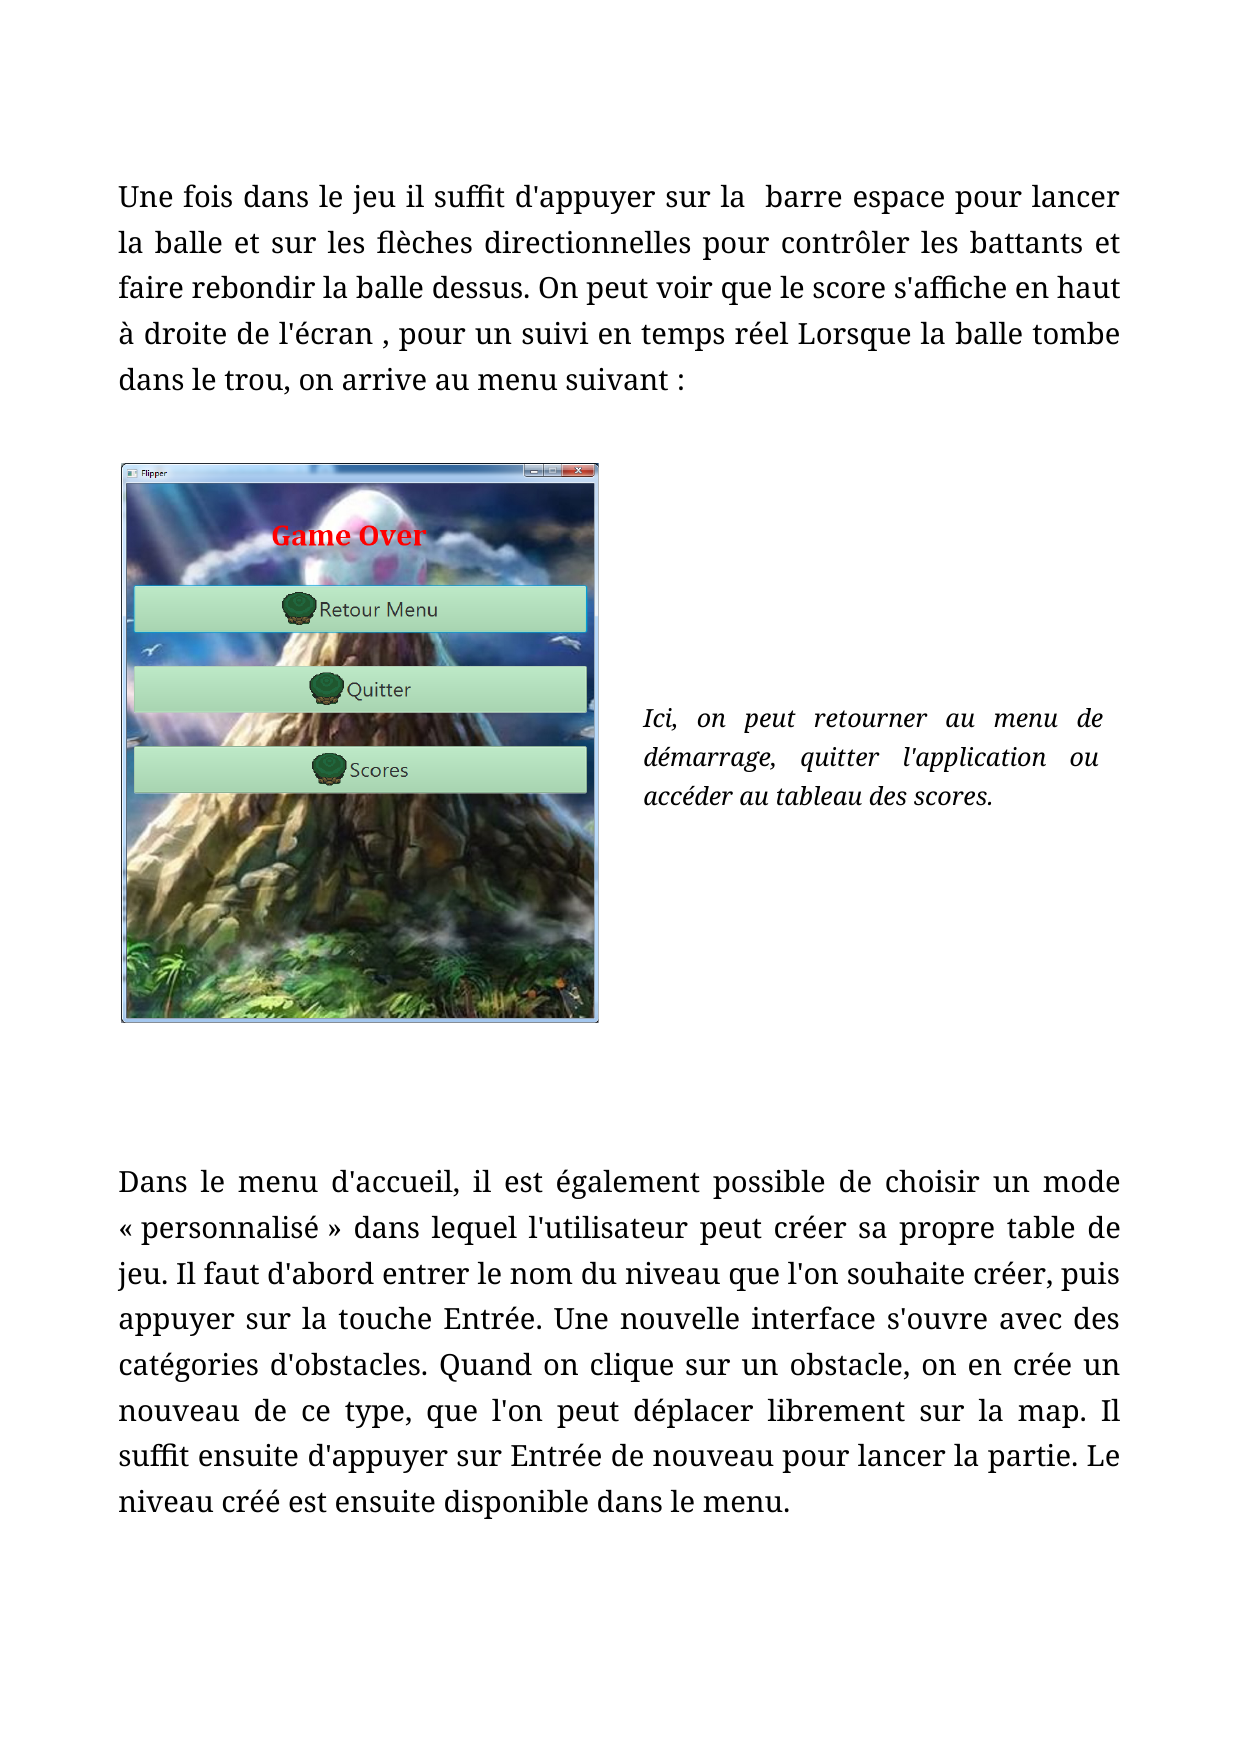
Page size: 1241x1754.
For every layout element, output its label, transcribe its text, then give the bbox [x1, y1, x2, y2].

text Une fois dans le jeu il suffit d'appuyer sur la barre espace pour lancer la balle et sur les flèches directionnelles pour contrôler les battants et faire rebondir la balle dessus. On peut voir que le score s'affiche en haut à droite de l'écran , pour un suivi en temps réel Lorsque la balle tombe dans le trou, on arrive au menu suivant : [118, 176, 1122, 398]
text Dans le menu d'accueil, il est également possible de choisir un mode « personnalisé » dans lequel l'utilisateur peut créer sa propre table de jeu. Il faut d'abord entrer le nom du niveau que l'on souhaite créer, puis appuyer sur la touche Entrée. Une nouvelle interface s'ouvre avec des catégories d'obstacles. Quand on clique sur un obstacle, on en crée un nouveau de ce type, que l'on peut déplacer librement sur la map. Il suffit ensuite d'appuyer sur Entrée de nouveau pour lancer la partie. Le niveau créé est ensuite disponible dans le menu. [118, 1162, 1122, 1521]
text Ici, on peut retourner au menu de démarrage, quitter l'application ou accéder au tableau des scores. [599, 701, 1122, 813]
picture [121, 463, 599, 1023]
